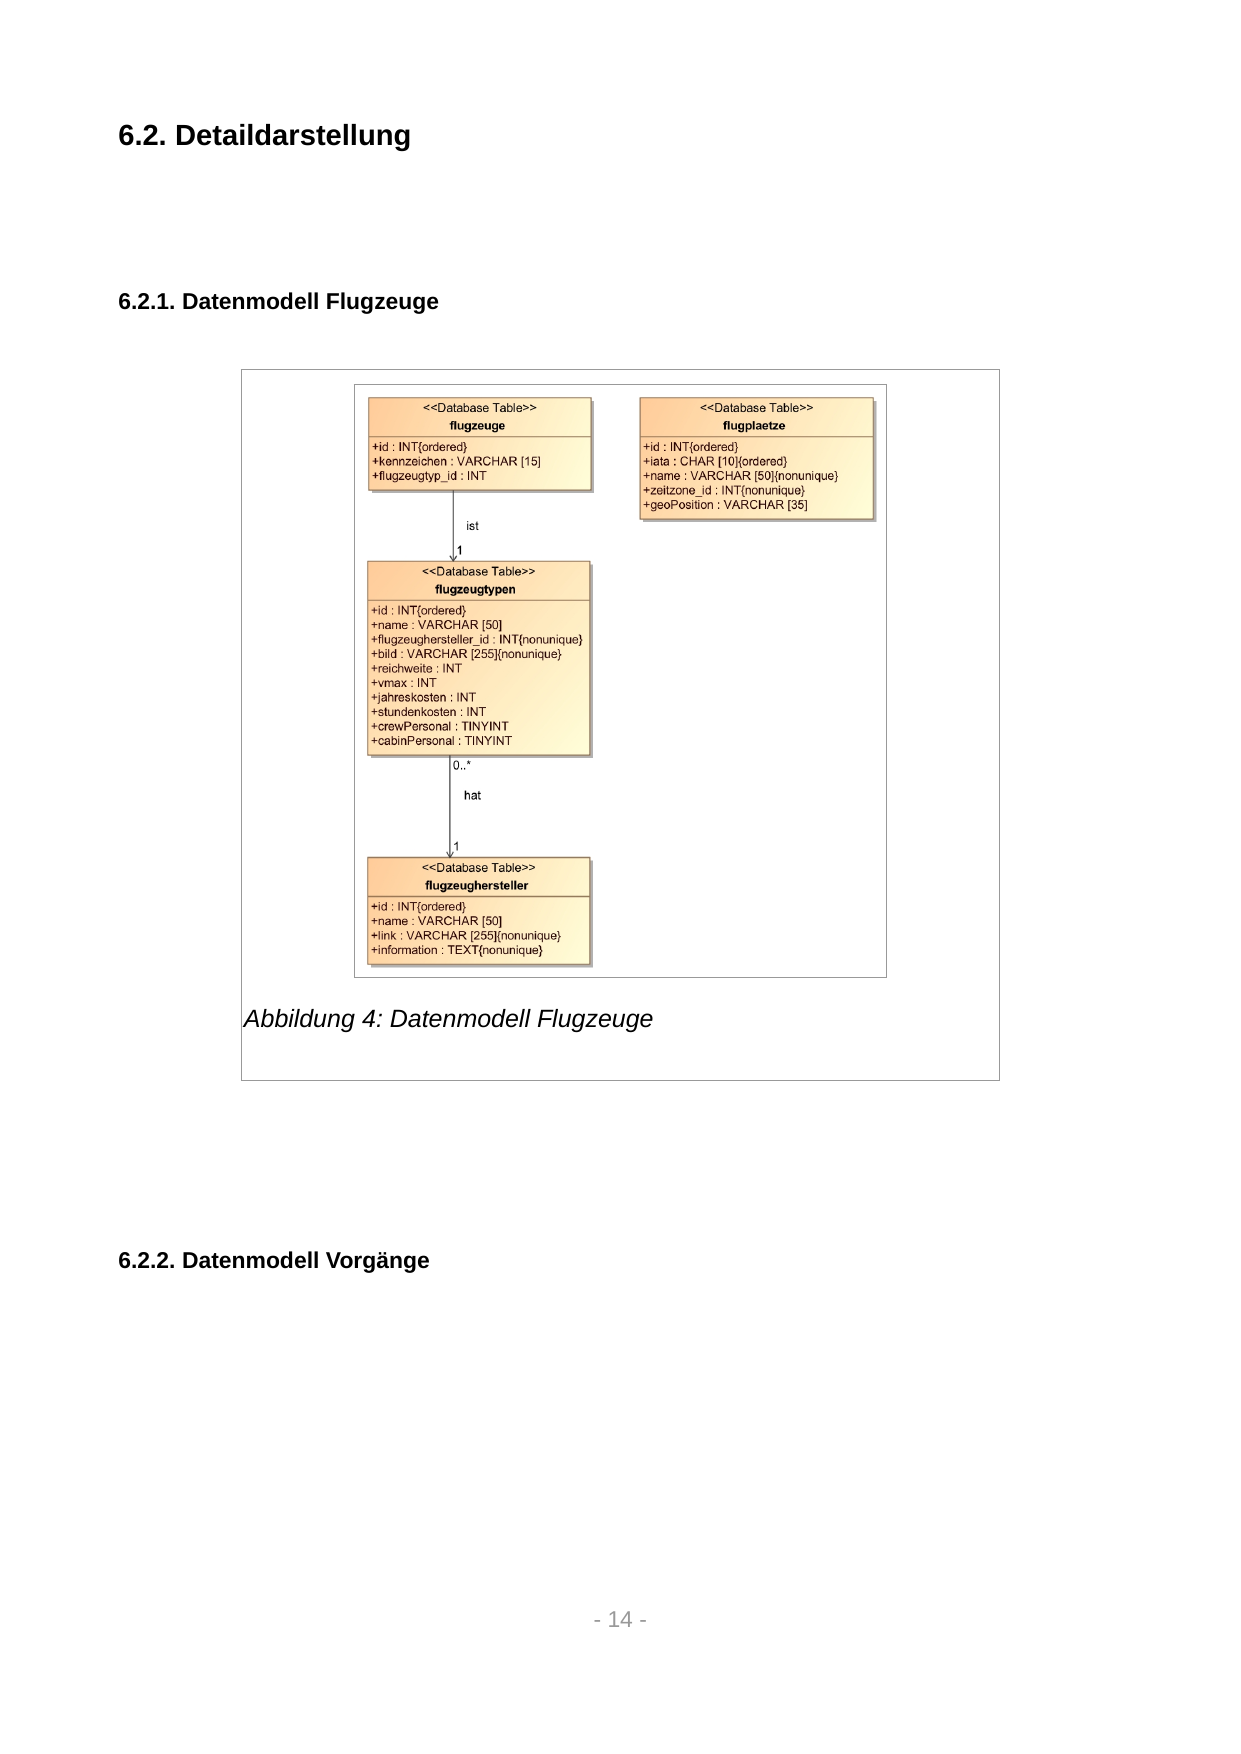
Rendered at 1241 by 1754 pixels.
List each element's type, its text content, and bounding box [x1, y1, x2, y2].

subtitle Datenmodell Vorgänge [118, 1247, 1122, 1273]
text Abbildung 4: Datenmodell Flugzeuge [244, 384, 996, 1032]
picture [356, 386, 884, 975]
subtitle Datenmodell Flugzeuge [118, 288, 1122, 314]
subtitle Detaildarstellung [118, 118, 1122, 152]
